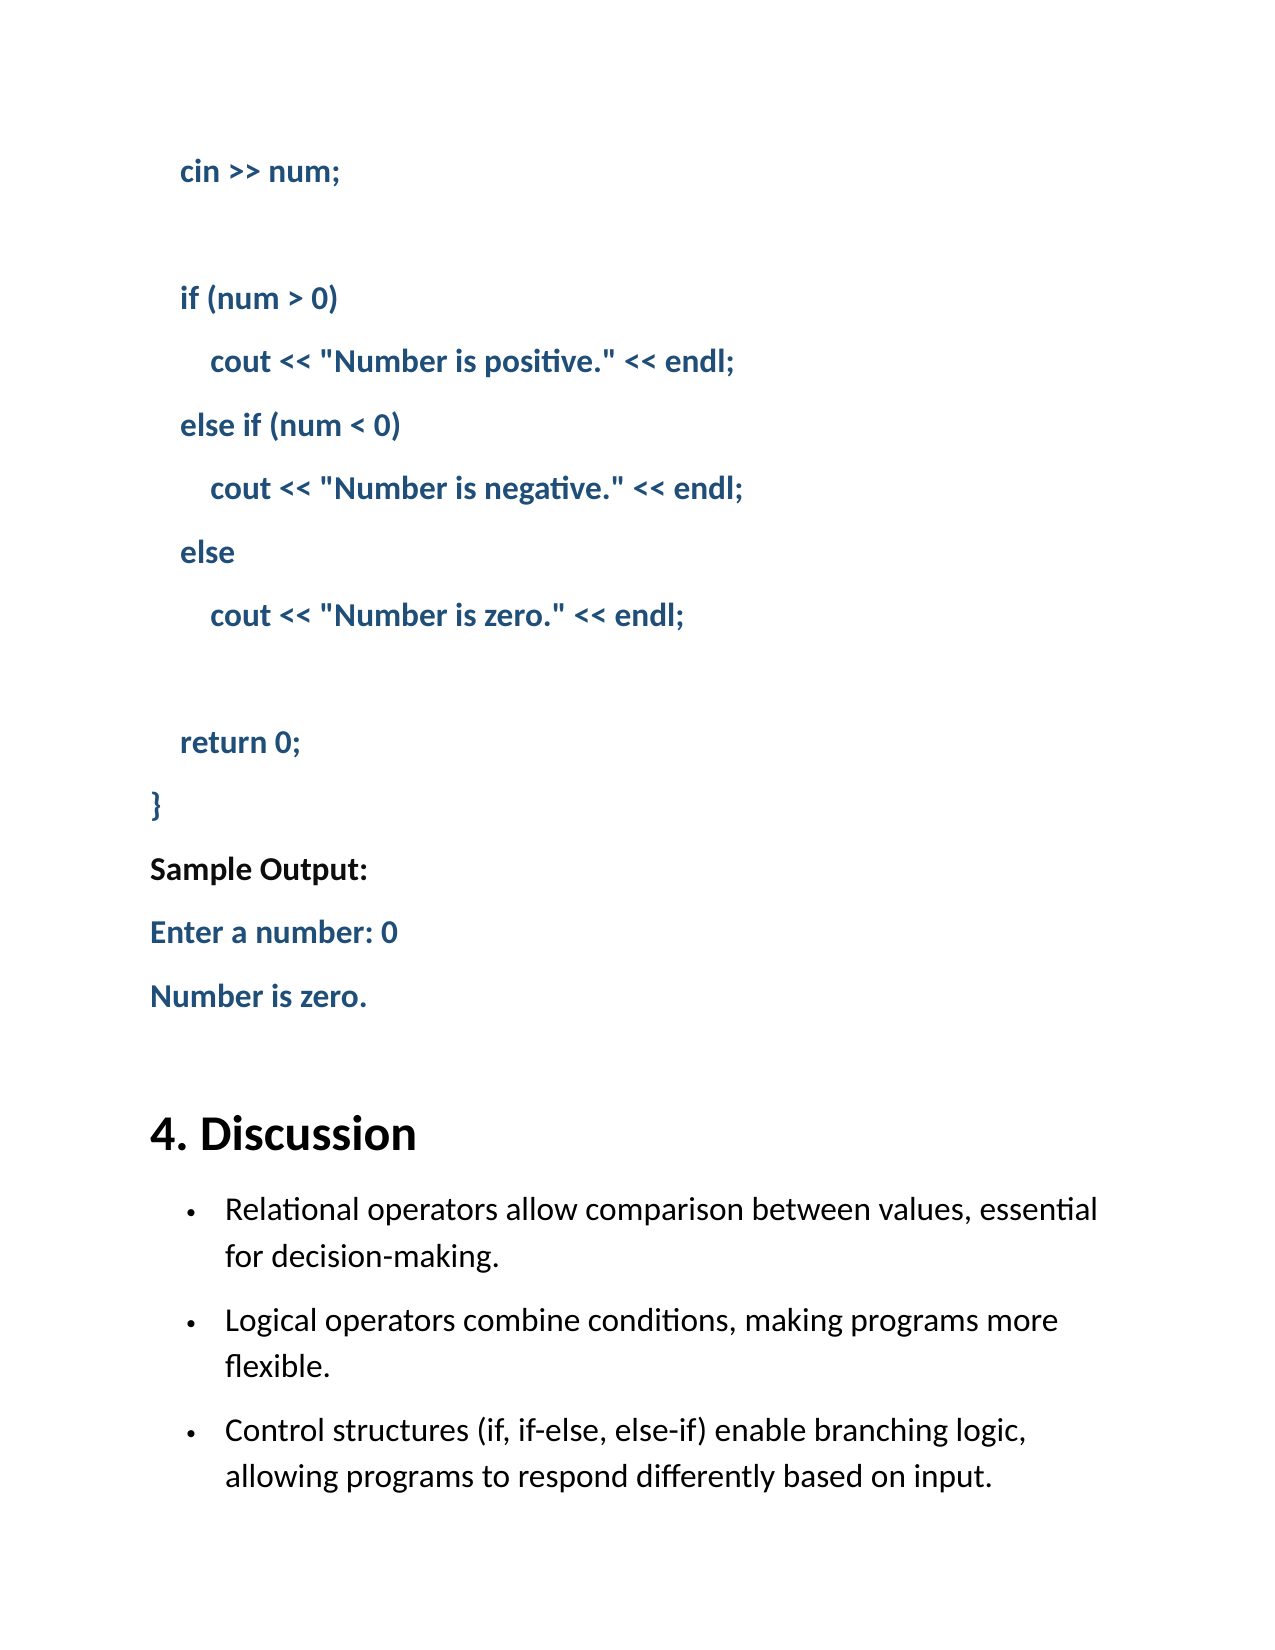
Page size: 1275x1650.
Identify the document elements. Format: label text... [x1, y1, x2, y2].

text if (num > 0) [150, 277, 1125, 318]
text return 0; [150, 721, 1125, 762]
list Control structures (if, if-else, else-if) enable branching logic, allowing programs to respond differently based on input. [187, 1409, 1125, 1496]
text 4. Discussion [150, 1102, 1125, 1163]
text Sample Output: [150, 848, 1125, 888]
text cout << "Number is zero." << endl; [150, 594, 1125, 635]
text Enter a number: 0 [150, 911, 1125, 952]
text Number is zero. [150, 975, 1125, 1015]
text } [150, 784, 1125, 825]
list Relational operators allow comparison between values, essential for decision-making. [187, 1188, 1125, 1276]
list Logical operators combine conditions, making programs more flexible. [187, 1298, 1125, 1386]
text cout << "Number is positive." << endl; [150, 340, 1125, 381]
text cin >> num; [150, 150, 1125, 191]
text else if (num < 0) [150, 404, 1125, 444]
text cout << "Number is negative." << endl; [150, 467, 1125, 508]
text else [150, 531, 1125, 571]
